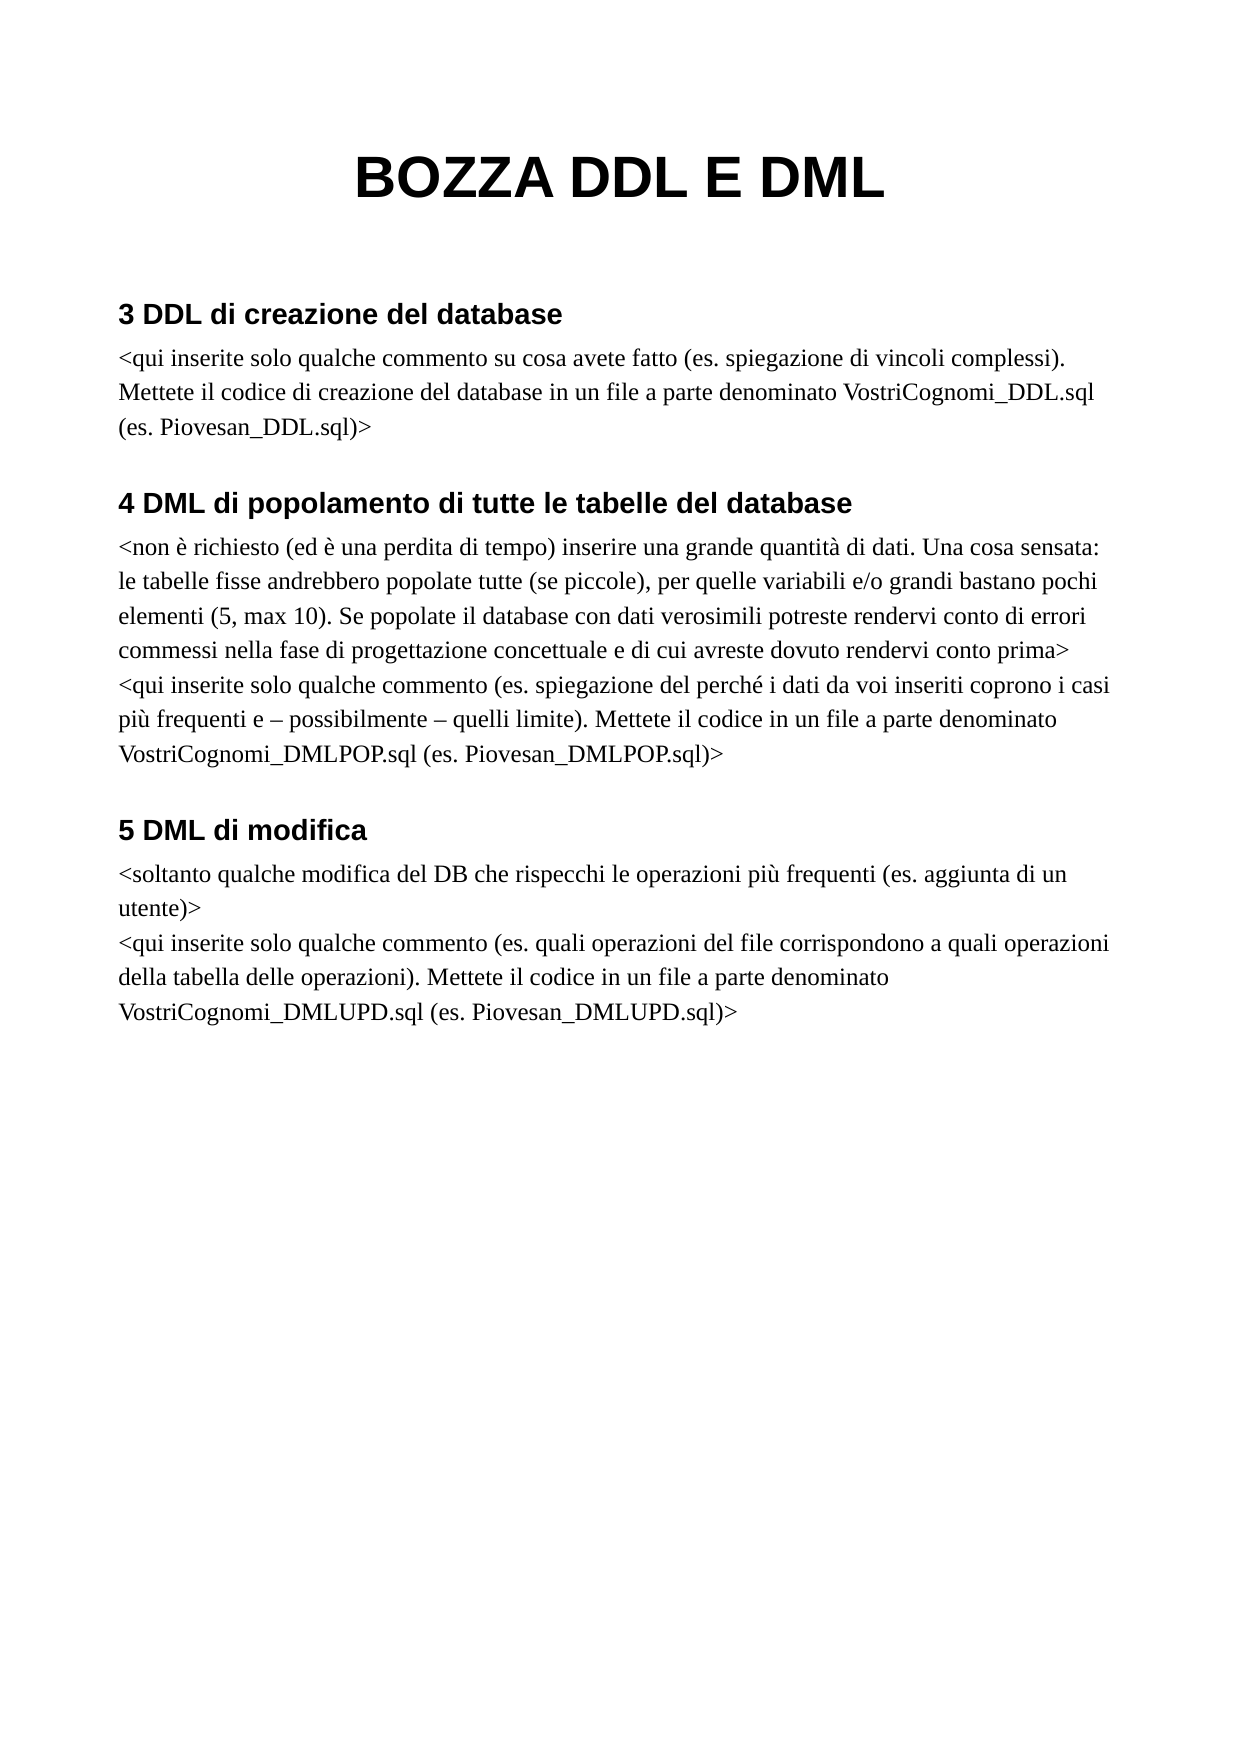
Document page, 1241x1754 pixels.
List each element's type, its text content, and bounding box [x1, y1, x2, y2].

text <soltanto qualche modifica del DB che rispecchi le operazioni più frequenti (es. aggiunta di un utente)> <qui inserite solo qualche commento (es. quali operazioni del file corrispondono a quali operazioni della tabella delle operazioni). Mettete il codice in un file a parte denominato VostriCognomi_DMLUPD.sql (es. Piovesan_DMLUPD.sql)> [118, 859, 1122, 1026]
subtitle 5 DML di modifica [118, 813, 1122, 846]
title BOZZA DDL E DML [118, 143, 1122, 210]
text <qui inserite solo qualche commento su cosa avete fatto (es. spiegazione di vincoli complessi). Mettete il codice di creazione del database in un file a parte denominato VostriCognomi_DDL.sql (es. Piovesan_DDL.sql)> [118, 343, 1122, 441]
text <non è richiesto (ed è una perdita di tempo) inserire una grande quantità di dati. Una cosa sensata: le tabelle fisse andrebbero popolate tutte (se piccole), per quelle variabili e/o grandi bastano pochi elementi (5, max 10). Se popolate il database con dati verosimili potreste rendervi conto di errori commessi nella fase di progettazione concettuale e di cui avreste dovuto rendervi conto prima> <qui inserite solo qualche commento (es. spiegazione del perché i dati da voi inseriti coprono i casi più frequenti e – possibilmente – quelli limite). Mettete il codice in un file a parte denominato VostriCognomi_DMLPOP.sql (es. Piovesan_DMLPOP.sql)> [118, 532, 1122, 767]
subtitle 3 DDL di creazione del database [118, 297, 1122, 330]
subtitle 4 DML di popolamento di tutte le tabelle del database [118, 486, 1122, 519]
